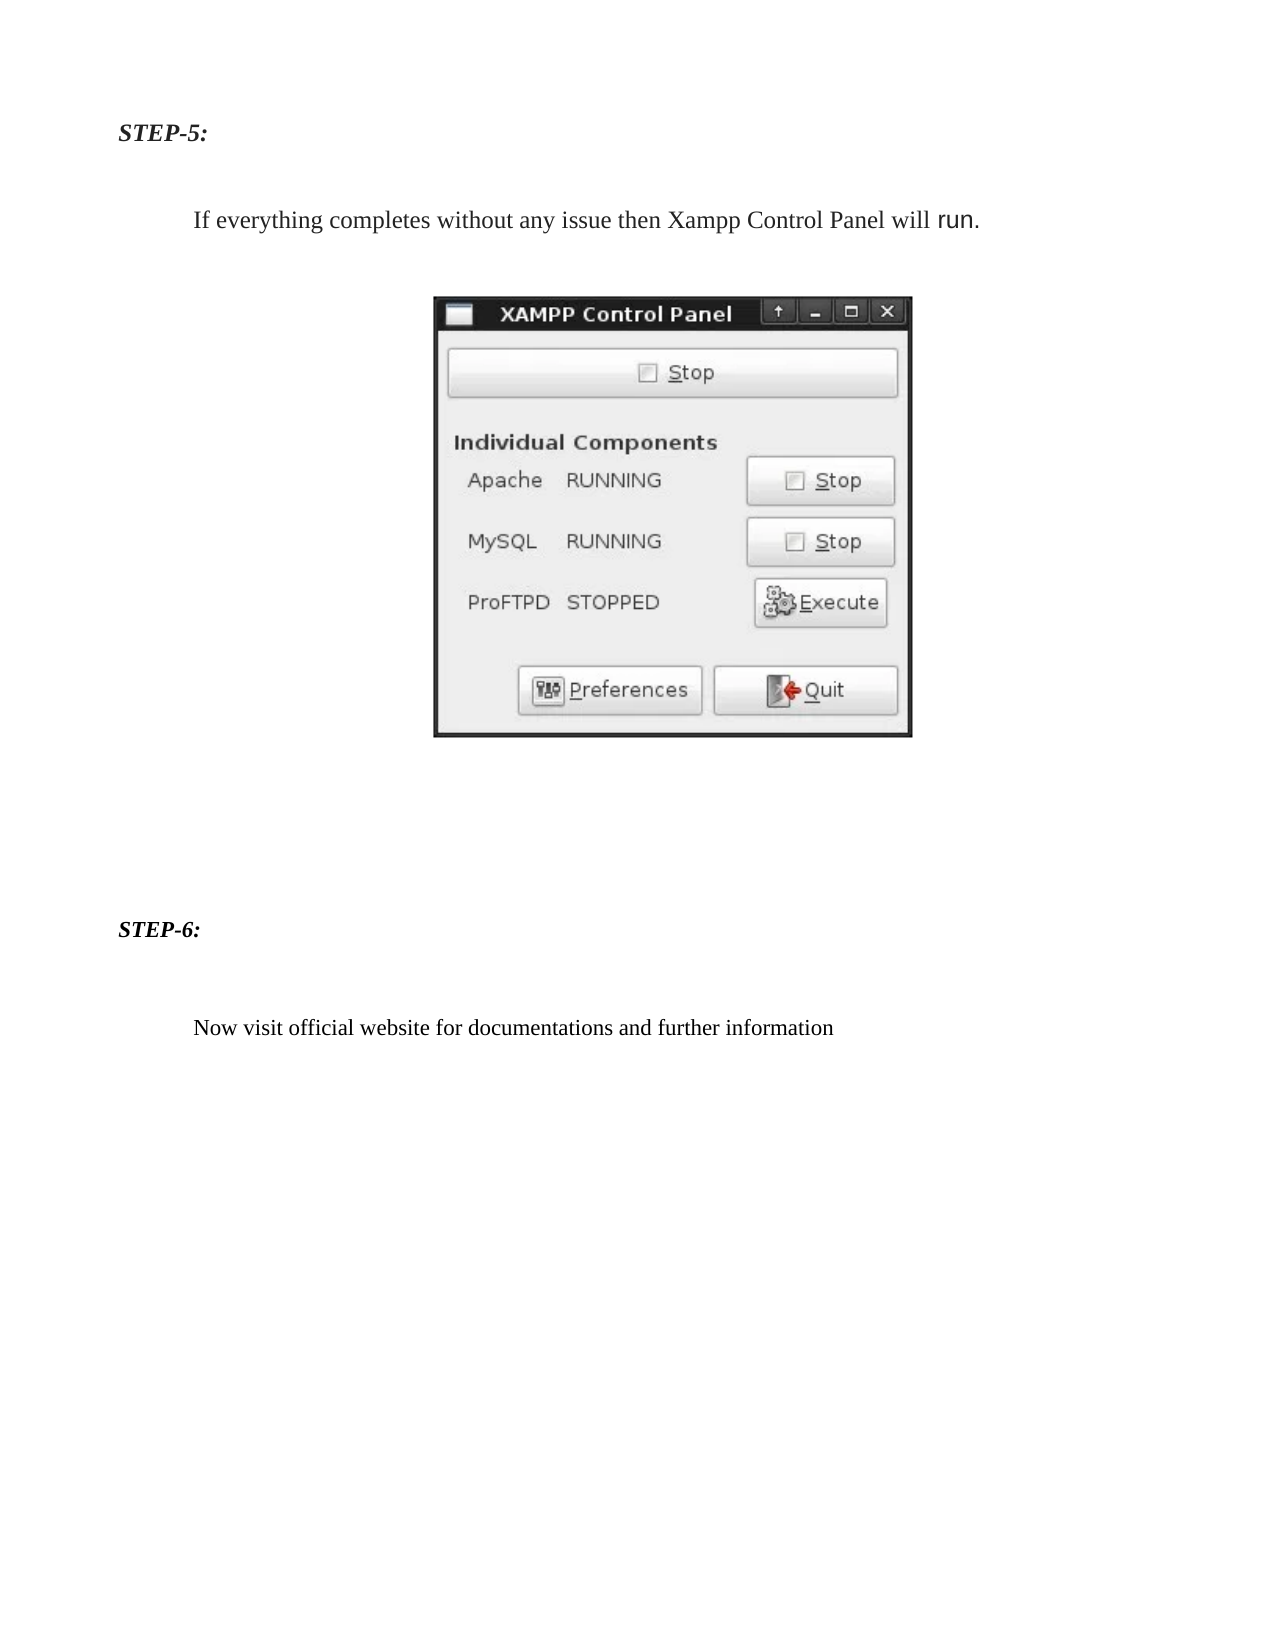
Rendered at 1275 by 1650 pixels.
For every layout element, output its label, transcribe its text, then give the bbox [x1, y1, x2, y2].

picture [429, 292, 919, 744]
text STEP-6: [118, 916, 1157, 942]
text Now visit official website for documentations and further information [193, 1014, 1157, 1040]
text STEP-5: [118, 118, 1157, 147]
text If everything completes without any issue then Xampp Control Panel will run. [193, 205, 1157, 234]
